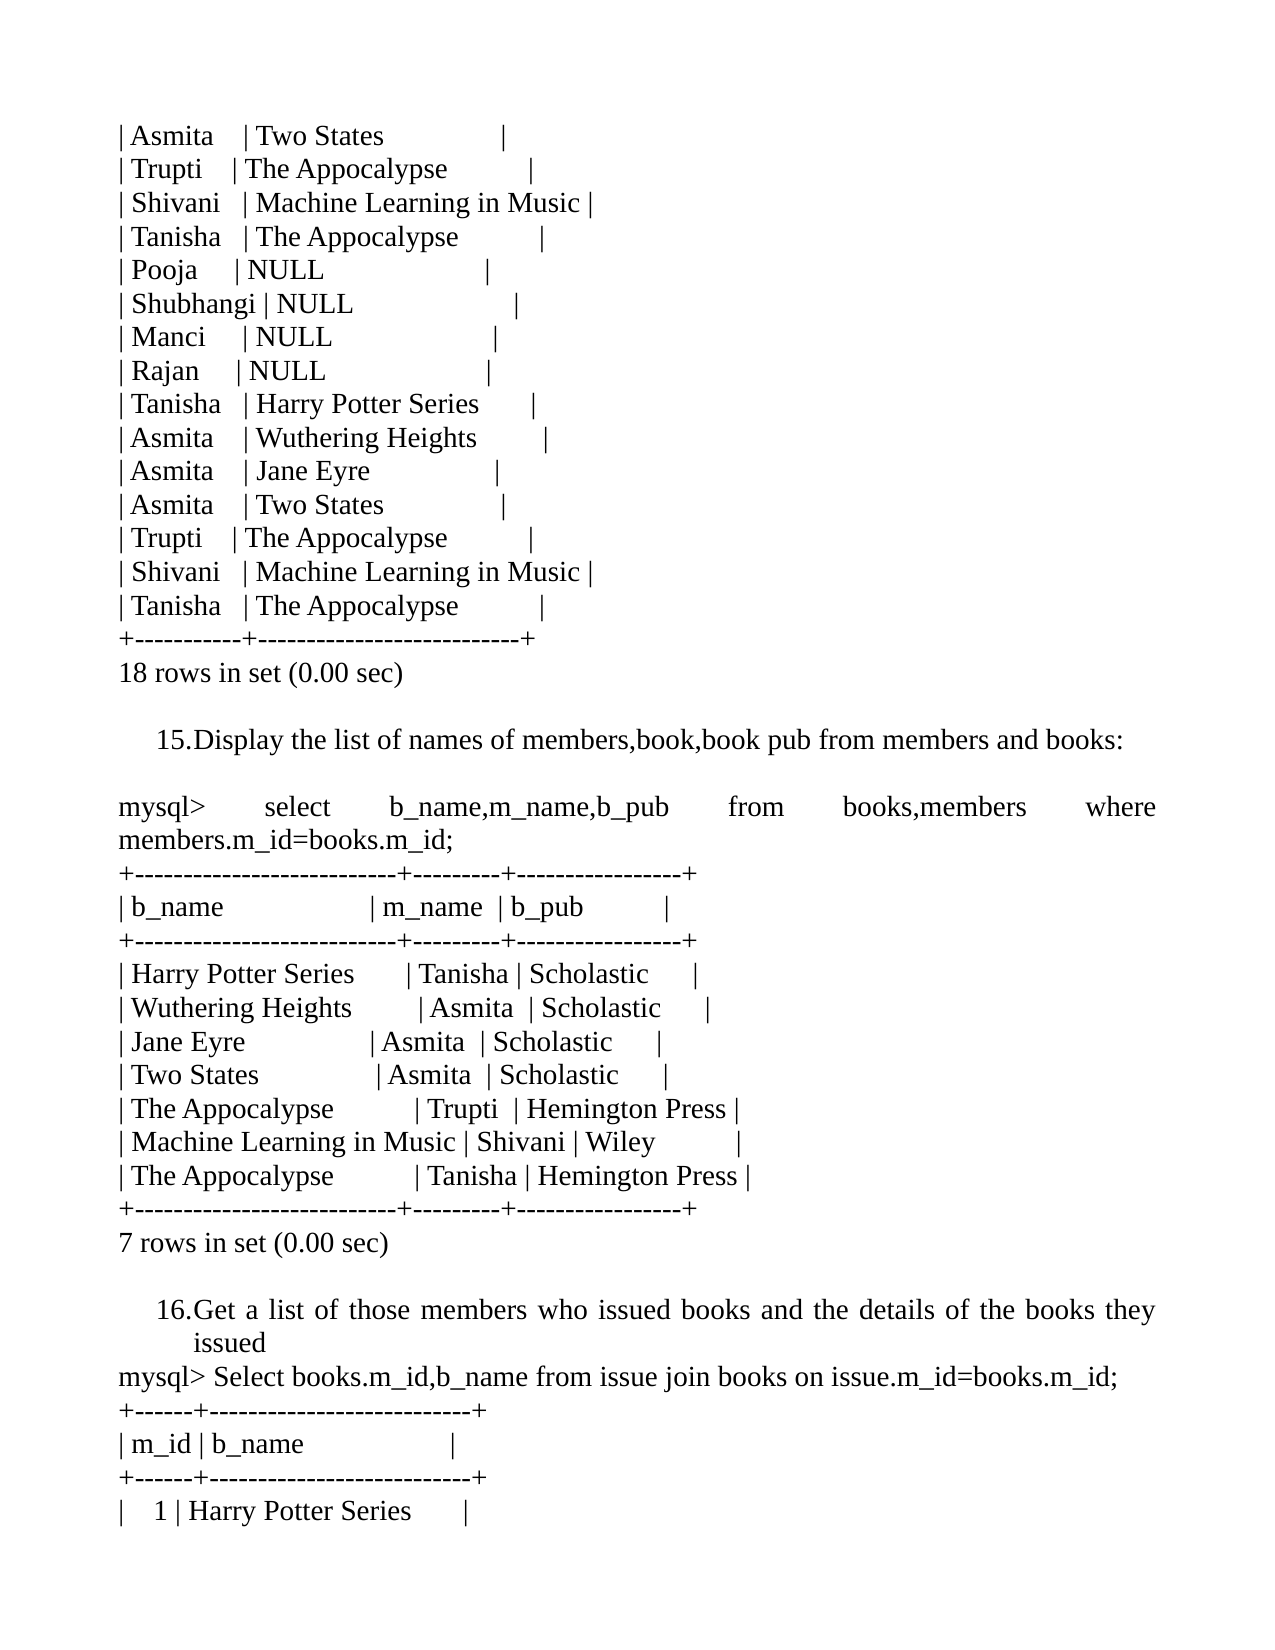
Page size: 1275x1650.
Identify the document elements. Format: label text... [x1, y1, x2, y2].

text | Shivani | Machine Learning in Music | [118, 185, 1157, 219]
text | Jane Eyre | Asmita | Scholastic | [118, 1024, 1157, 1057]
text +------+---------------------------+ [118, 1460, 1157, 1493]
text | Trupti | The Appocalypse | [118, 152, 1157, 185]
text +---------------------------+---------+-----------------+ [118, 856, 1157, 889]
text | Shubhangi | NULL | [118, 286, 1157, 319]
text +-----------+---------------------------+ [118, 621, 1157, 655]
list Get a list of those members who issued books and the details of the books they issued [156, 1292, 1157, 1359]
text +---------------------------+---------+-----------------+ [118, 1191, 1157, 1225]
text | Tanisha | The Appocalypse | [118, 219, 1157, 252]
text | Tanisha | Harry Potter Series | [118, 386, 1157, 420]
text | b_name | m_name | b_pub | [118, 889, 1157, 923]
text | Shivani | Machine Learning in Music | [118, 554, 1157, 588]
text | The Appocalypse | Trupti | Hemington Press | [118, 1091, 1157, 1124]
text | m_id | b_name | [118, 1426, 1157, 1460]
text | Rajan | NULL | [118, 353, 1157, 386]
text | The Appocalypse | Tanisha | Hemington Press | [118, 1158, 1157, 1191]
text | Trupti | The Appocalypse | [118, 521, 1157, 554]
text | Wuthering Heights | Asmita | Scholastic | [118, 990, 1157, 1024]
text +------+---------------------------+ [118, 1393, 1157, 1426]
text 7 rows in set (0.00 sec) [118, 1225, 1157, 1258]
text | Harry Potter Series | Tanisha | Scholastic | [118, 957, 1157, 990]
text | 1 | Harry Potter Series | [118, 1493, 1157, 1527]
text +---------------------------+---------+-----------------+ [118, 923, 1157, 957]
text | Machine Learning in Music | Shivani | Wiley | [118, 1124, 1157, 1158]
text 18 rows in set (0.00 sec) [118, 655, 1157, 688]
text | Asmita | Two States | [118, 118, 1157, 152]
text | Tanisha | The Appocalypse | [118, 588, 1157, 621]
text | Asmita | Two States | [118, 487, 1157, 521]
text | Manci | NULL | [118, 319, 1157, 353]
text | Asmita | Jane Eyre | [118, 453, 1157, 487]
text | Two States | Asmita | Scholastic | [118, 1057, 1157, 1091]
text mysql> Select books.m_id,b_name from issue join books on issue.m_id=books.m_id; [118, 1359, 1157, 1393]
text mysql> select b_name,m_name,b_pub from books,members where members.m_id=books.m_id; [118, 789, 1157, 856]
text | Pooja | NULL | [118, 252, 1157, 286]
text | Asmita | Wuthering Heights | [118, 420, 1157, 453]
list Display the list of names of members,book,book pub from members and books: [156, 722, 1157, 755]
